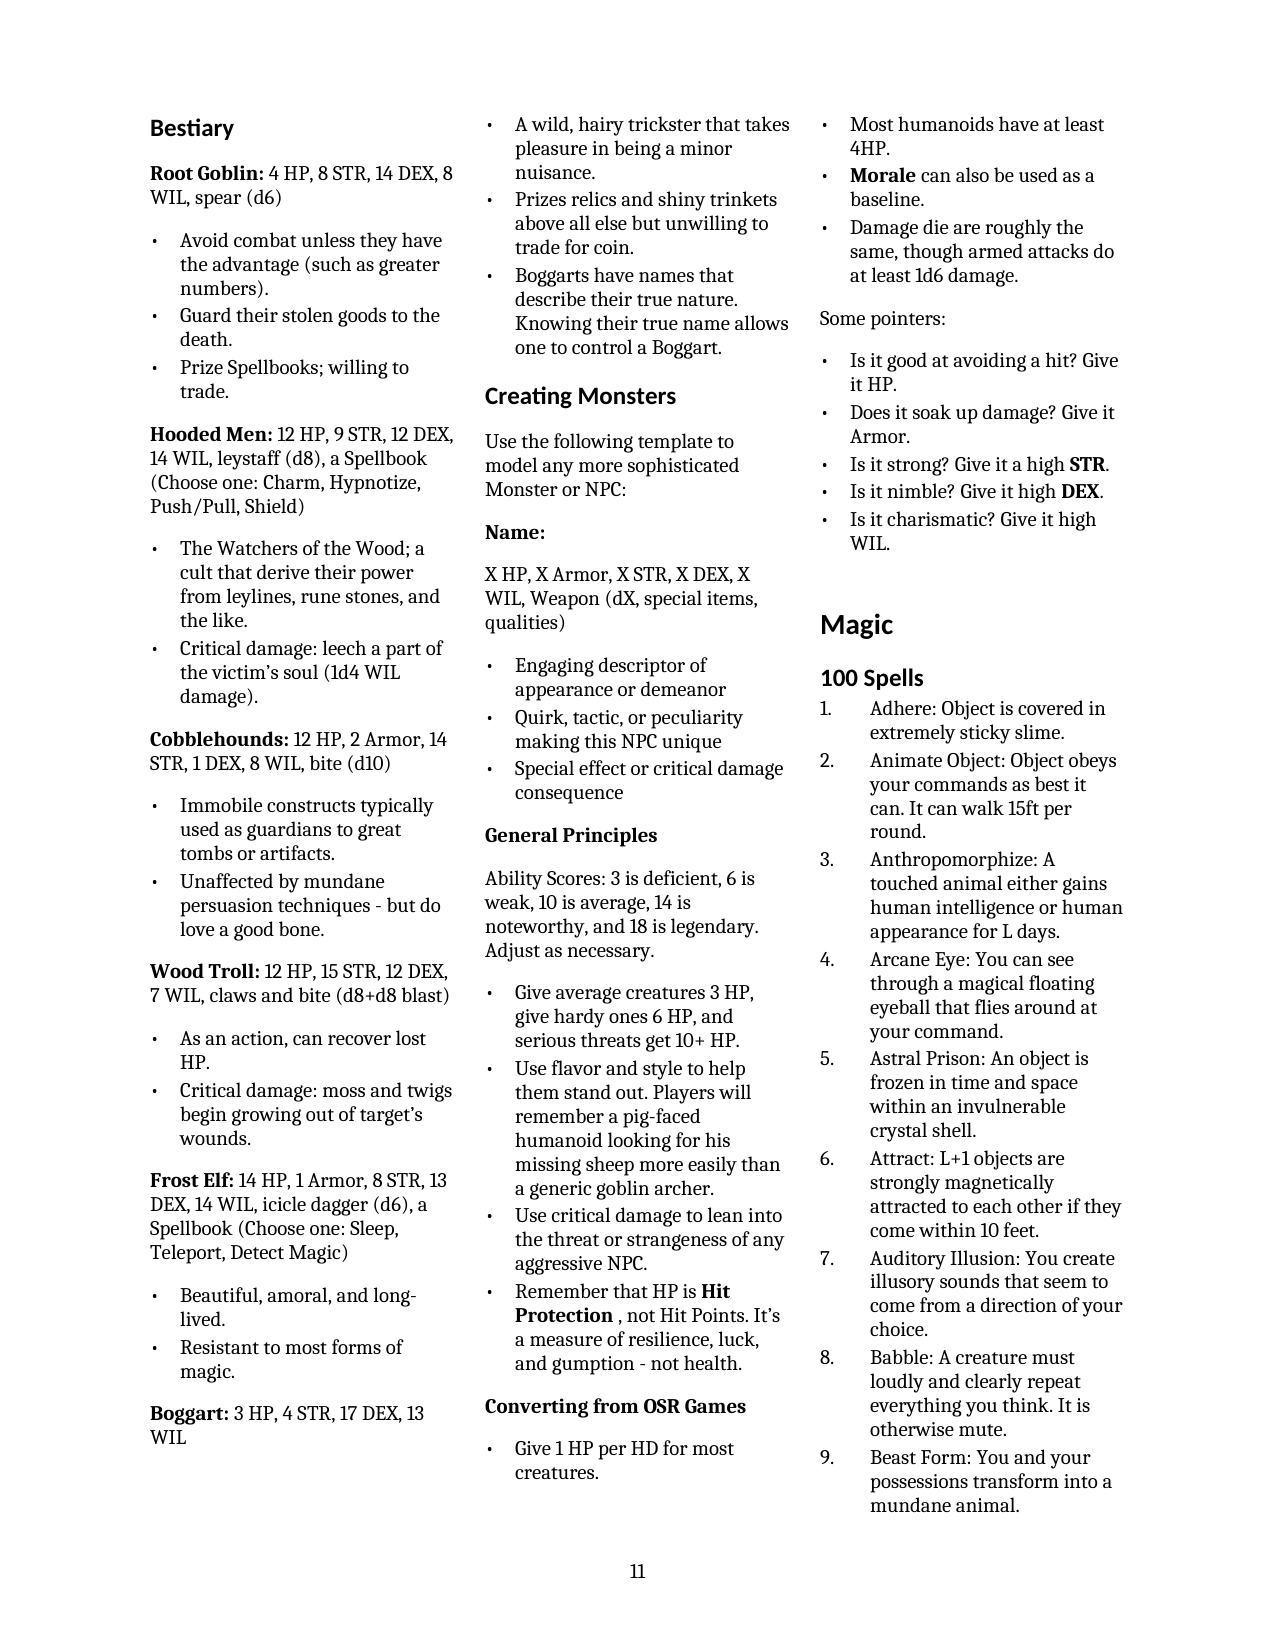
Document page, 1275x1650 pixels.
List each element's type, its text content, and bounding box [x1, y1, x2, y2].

text General Principles [485, 824, 790, 848]
list Anthropomorphize: A touched animal either gains human intelligence or human appearance for L days. [820, 848, 1125, 944]
list Arcane Eye: You can see through a magical floating eyeball that flies around at your command. [820, 947, 1125, 1043]
list A wild, hairy trickster that takes pleasure in being a minor nuisance. [485, 112, 790, 184]
subtitle 100 Spells [820, 662, 1125, 693]
list Animate Object: Object obeys your commands as best it can. It can walk 15ft per round. [820, 748, 1125, 844]
list Use flavor and style to help them stand out. Players will remember a pig-faced humanoid looking for his missing sheep more easily than a generic goblin archer. [485, 1057, 790, 1200]
list Quirk, tactic, or peculiarity making this NPC unique [485, 705, 790, 753]
list Engaging descriptor of appearance or demeanor [485, 654, 790, 702]
list Adhere: Object is covered in extremely sticky slime. [820, 697, 1125, 744]
text Some pointers: [820, 306, 1125, 330]
text Hooded Men: 12 HP, 9 STR, 12 DEX, 14 WIL, leystaff (d8), a Spellbook (Choose one: Charm, Hypnotize, Push/Pull, Shield) [150, 422, 455, 518]
list As an action, can recover lost HP. [150, 1027, 455, 1075]
list Guard their stolen goods to the death. [150, 304, 455, 352]
list Attract: L+1 objects are strongly magnetically attracted to each other if they come within 10 feet. [820, 1147, 1125, 1242]
list Is it good at avoiding a hit? Give it HP. [820, 349, 1125, 397]
text Frost Elf: 14 HP, 1 Armor, 8 STR, 13 DEX, 14 WIL, icicle dagger (d6), a Spellbook (Choose one: Sleep, Teleport, Detect Magic) [150, 1169, 455, 1265]
text Wood Troll: 12 HP, 15 STR, 12 DEX, 7 WIL, claws and bite (d8+d8 blast) [150, 960, 455, 1008]
list Prizes relics and shiny trinkets above all else but unwilling to trade for coin. [485, 188, 790, 260]
list Beautiful, amoral, and long-lived. [150, 1284, 455, 1332]
list Immobile constructs typically used as guardians to great tombs or artifacts. [150, 794, 455, 866]
subtitle Magic [820, 606, 1125, 641]
list Give 1 HP per HD for most creatures. [485, 1437, 790, 1485]
text Cobblehounds: 12 HP, 2 Armor, 14 STR, 1 DEX, 8 WIL, bite (d10) [150, 727, 455, 775]
list Auditory Illusion: You create illusory sounds that seem to come from a direction of your choice. [820, 1246, 1125, 1342]
text Converting from OSR Games [485, 1394, 790, 1418]
text X HP, X Armor, X STR, X DEX, X WIL, Weapon (dX, special items, qualities) [485, 563, 790, 635]
list Is it strong? Give it a high STR. [820, 452, 1125, 476]
text Use the following template to model any more sophisticated Monster or NPC: [485, 430, 790, 502]
list Astral Prison: An object is frozen in time and space within an invulnerable crystal shell. [820, 1047, 1125, 1143]
list The Watchers of the Wood; a cult that derive their power from leylines, rune stones, and the like. [150, 537, 455, 633]
text Root Goblin: 4 HP, 8 STR, 14 DEX, 8 WIL, spear (d6) [150, 162, 455, 210]
list Does it soak up damage? Give it Armor. [820, 401, 1125, 449]
subtitle Creating Monsters [485, 380, 790, 411]
list Remember that HP is Hit Protection , not Hit Points. It’s a measure of resilience, luck, and gumption - not health. [485, 1280, 790, 1376]
list Is it charismatic? Give it high WIL. [820, 508, 1125, 556]
list Use critical damage to lean into the threat or strangeness of any aggressive NPC. [485, 1204, 790, 1276]
text Ability Scores: 3 is deficient, 6 is weak, 10 is average, 14 is noteworthy, and 18 is legendary. Adjust as necessary. [485, 866, 790, 962]
list Babble: A creature must loudly and clearly repeat everything you think. It is otherwise mute. [820, 1346, 1125, 1442]
list Morale can also be used as a baseline. [820, 164, 1125, 212]
list Critical damage: leech a part of the victim’s soul (1d4 WIL damage). [150, 637, 455, 708]
list Boggarts have names that describe their true nature. Knowing their true name allows one to control a Boggart. [485, 264, 790, 359]
list Damage die are roughly the same, though armed attacks do at least 1d6 damage. [820, 216, 1125, 288]
text Name: [485, 520, 790, 544]
list Prize Spellbooks; willing to trade. [150, 356, 455, 404]
list Critical damage: moss and twigs begin growing out of target’s wounds. [150, 1078, 455, 1150]
list Most humanoids have at least 4HP. [820, 112, 1125, 160]
list Is it nimble? Give it high DEX. [820, 480, 1125, 504]
list Beast Form: You and your possessions transform into a mundane animal. [820, 1445, 1125, 1517]
list Unaffected by mundane persuasion techniques - but do love a good bone. [150, 869, 455, 941]
subtitle Bestiary [150, 112, 455, 143]
list Avoid combat unless they have the advantage (such as greater numbers). [150, 228, 455, 300]
list Resistant to most forms of magic. [150, 1335, 455, 1383]
text Boggart: 3 HP, 4 STR, 17 DEX, 13 WIL [150, 1402, 455, 1450]
list Special effect or critical damage consequence [485, 757, 790, 805]
list Give average creatures 3 HP, give hardy ones 6 HP, and serious threats get 10+ HP. [485, 981, 790, 1053]
